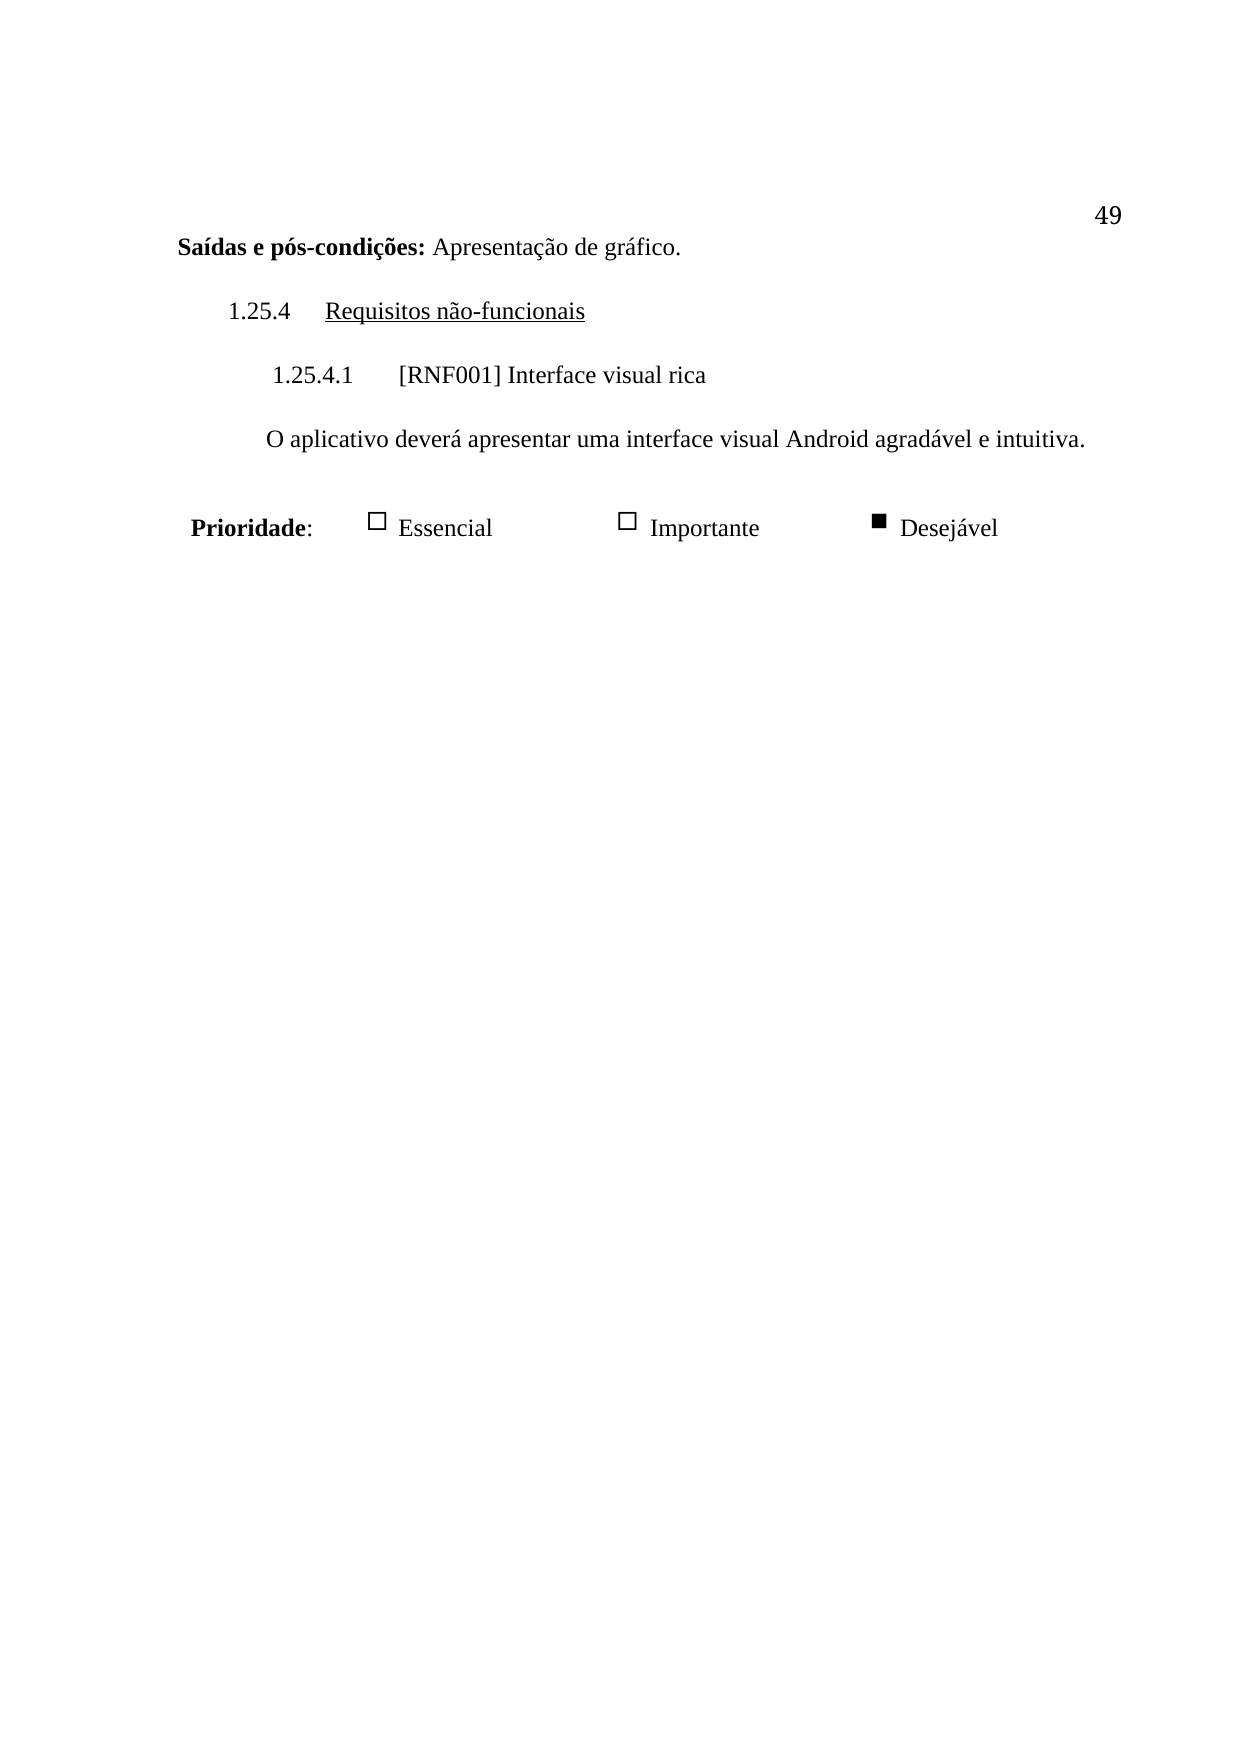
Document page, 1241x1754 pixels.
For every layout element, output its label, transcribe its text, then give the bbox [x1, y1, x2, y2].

table_header  [856, 488, 900, 567]
subtitle [RNF001] Interface visual rica [266, 360, 1122, 389]
table_header  [354, 488, 398, 567]
table_header Importante [650, 488, 856, 567]
table_header Prioridade: [179, 488, 354, 567]
table_header Essencial [398, 488, 604, 567]
text Saídas e pós-condições: Apresentação de gráfico. [177, 232, 1122, 261]
text O aplicativo deverá apresentar uma interface visual Android agradável e intuitiva. [177, 424, 1122, 453]
table_header Desejável [900, 488, 1043, 567]
table_header  [604, 488, 650, 567]
subtitle Requisitos não-funcionais [222, 296, 1122, 325]
